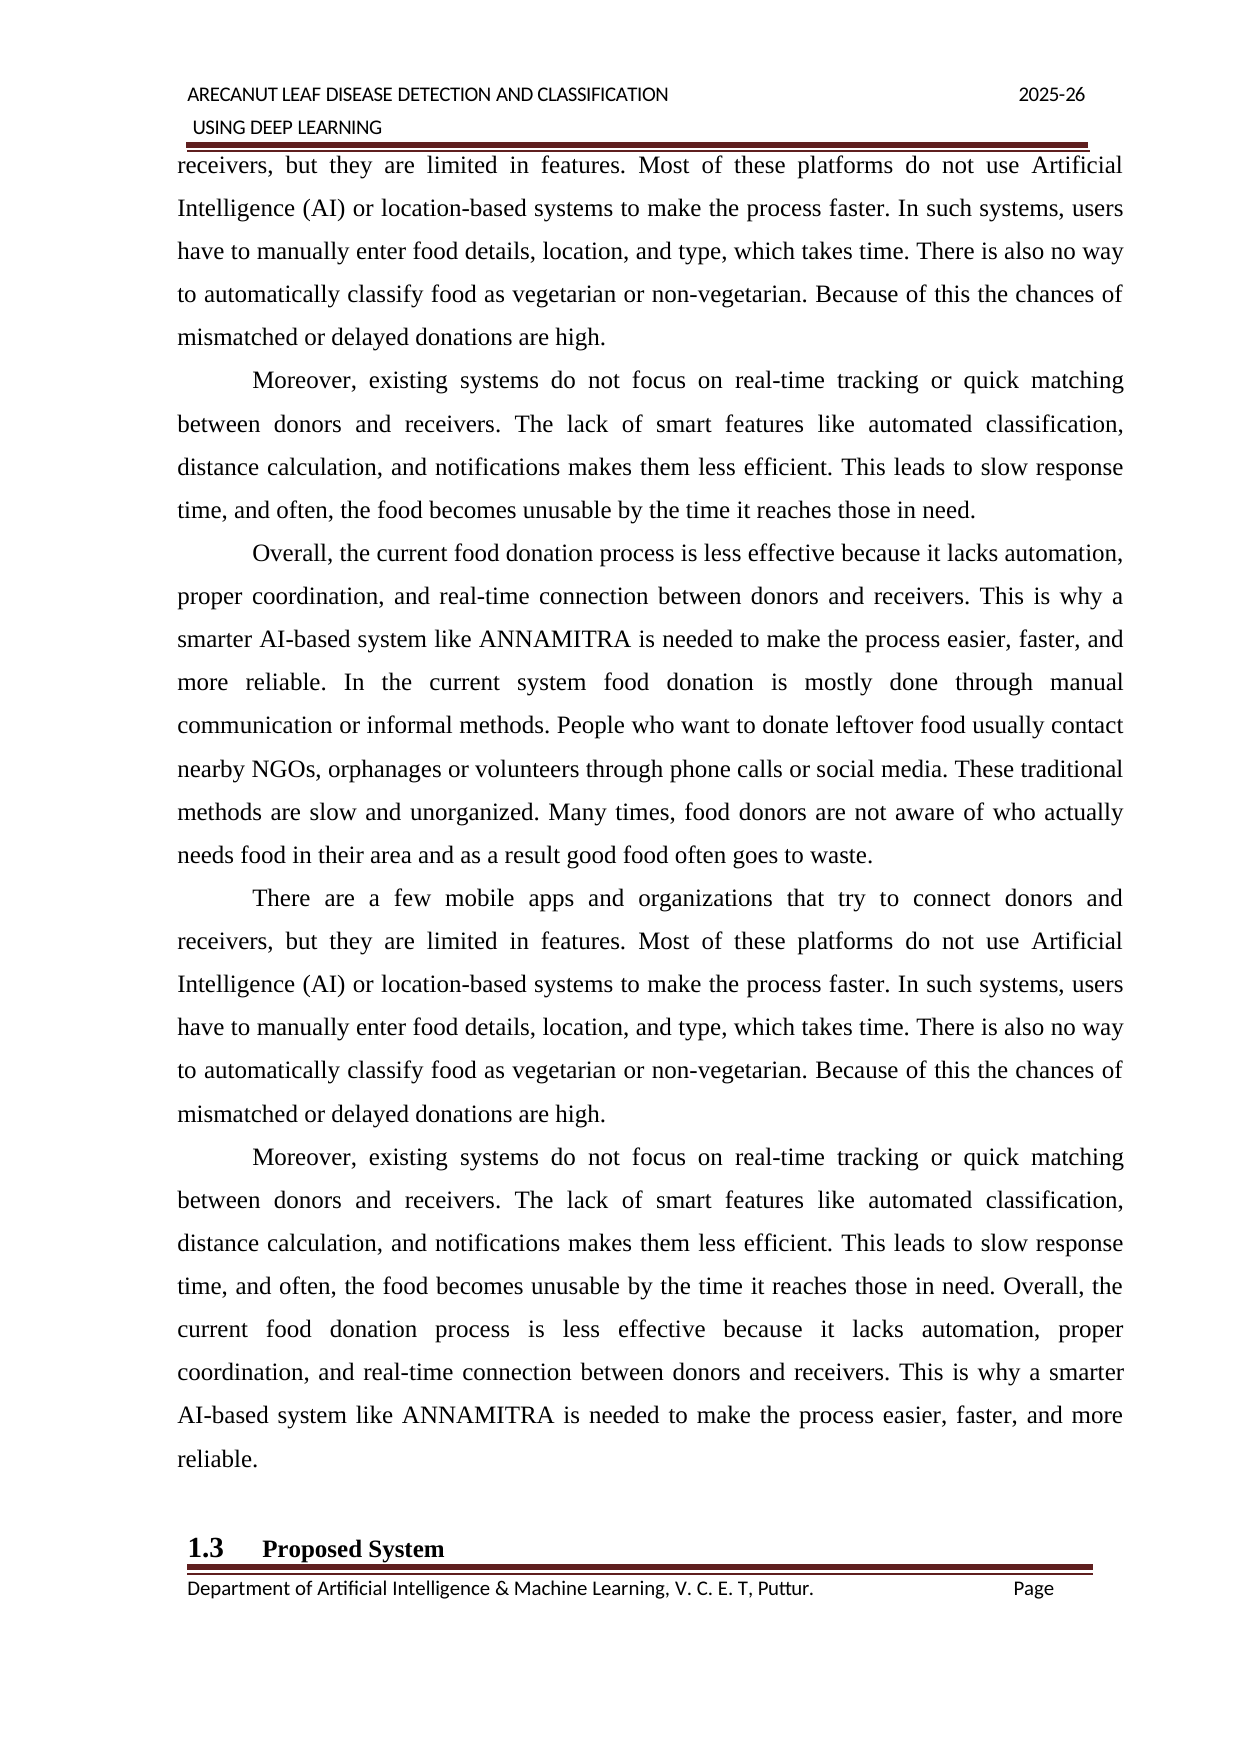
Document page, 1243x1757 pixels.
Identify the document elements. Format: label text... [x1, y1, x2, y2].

text There are a few mobile apps and organizations that try to connect donors and receivers, but they are limited in features. Most of these platforms do not use Artificial Intelligence (AI) or location-based systems to make the process faster. In such systems, users have to manually enter food details, location, and type, which takes time. There is also no way to automatically classify food as vegetarian or non-vegetarian. Because of this the chances of mismatched or delayed donations are high. [177, 883, 1125, 1127]
list Proposed System [187, 1530, 1125, 1563]
text Overall, the current food donation process is less effective because it lacks automation, proper coordination, and real-time connection between donors and receivers. This is why a smarter AI-based system like ANNAMITRA is needed to make the process easier, faster, and more reliable. In the current system food donation is mostly done through manual communication or informal methods. People who want to donate leftover food usually contact nearby NGOs, orphanages or volunteers through phone calls or social media. These traditional methods are slow and unorganized. Many times, food donors are not aware of who actually needs food in their area and as a result good food often goes to waste. [177, 538, 1125, 869]
text Moreover, existing systems do not focus on real-time tracking or quick matching between donors and receivers. The lack of smart features like automated classification, distance calculation, and notifications makes them less efficient. This leads to slow response time, and often, the food becomes unusable by the time it reaches those in need. [177, 366, 1125, 524]
text Moreover, existing systems do not focus on real-time tracking or quick matching between donors and receivers. The lack of smart features like automated classification, distance calculation, and notifications makes them less efficient. This leads to slow response time, and often, the food becomes unusable by the time it reaches those in need. Overall, the current food donation process is less effective because it lacks automation, proper coordination, and real-time connection between donors and receivers. This is why a smarter AI-based system like ANNAMITRA is needed to make the process easier, faster, and more reliable. [177, 1142, 1125, 1472]
text receivers, but they are limited in features. Most of these platforms do not use Artificial Intelligence (AI) or location-based systems to make the process faster. In such systems, users have to manually enter food details, location, and type, which takes time. There is also no way to automatically classify food as vegetarian or non-vegetarian. Because of this the chances of mismatched or delayed donations are high. [177, 150, 1125, 351]
